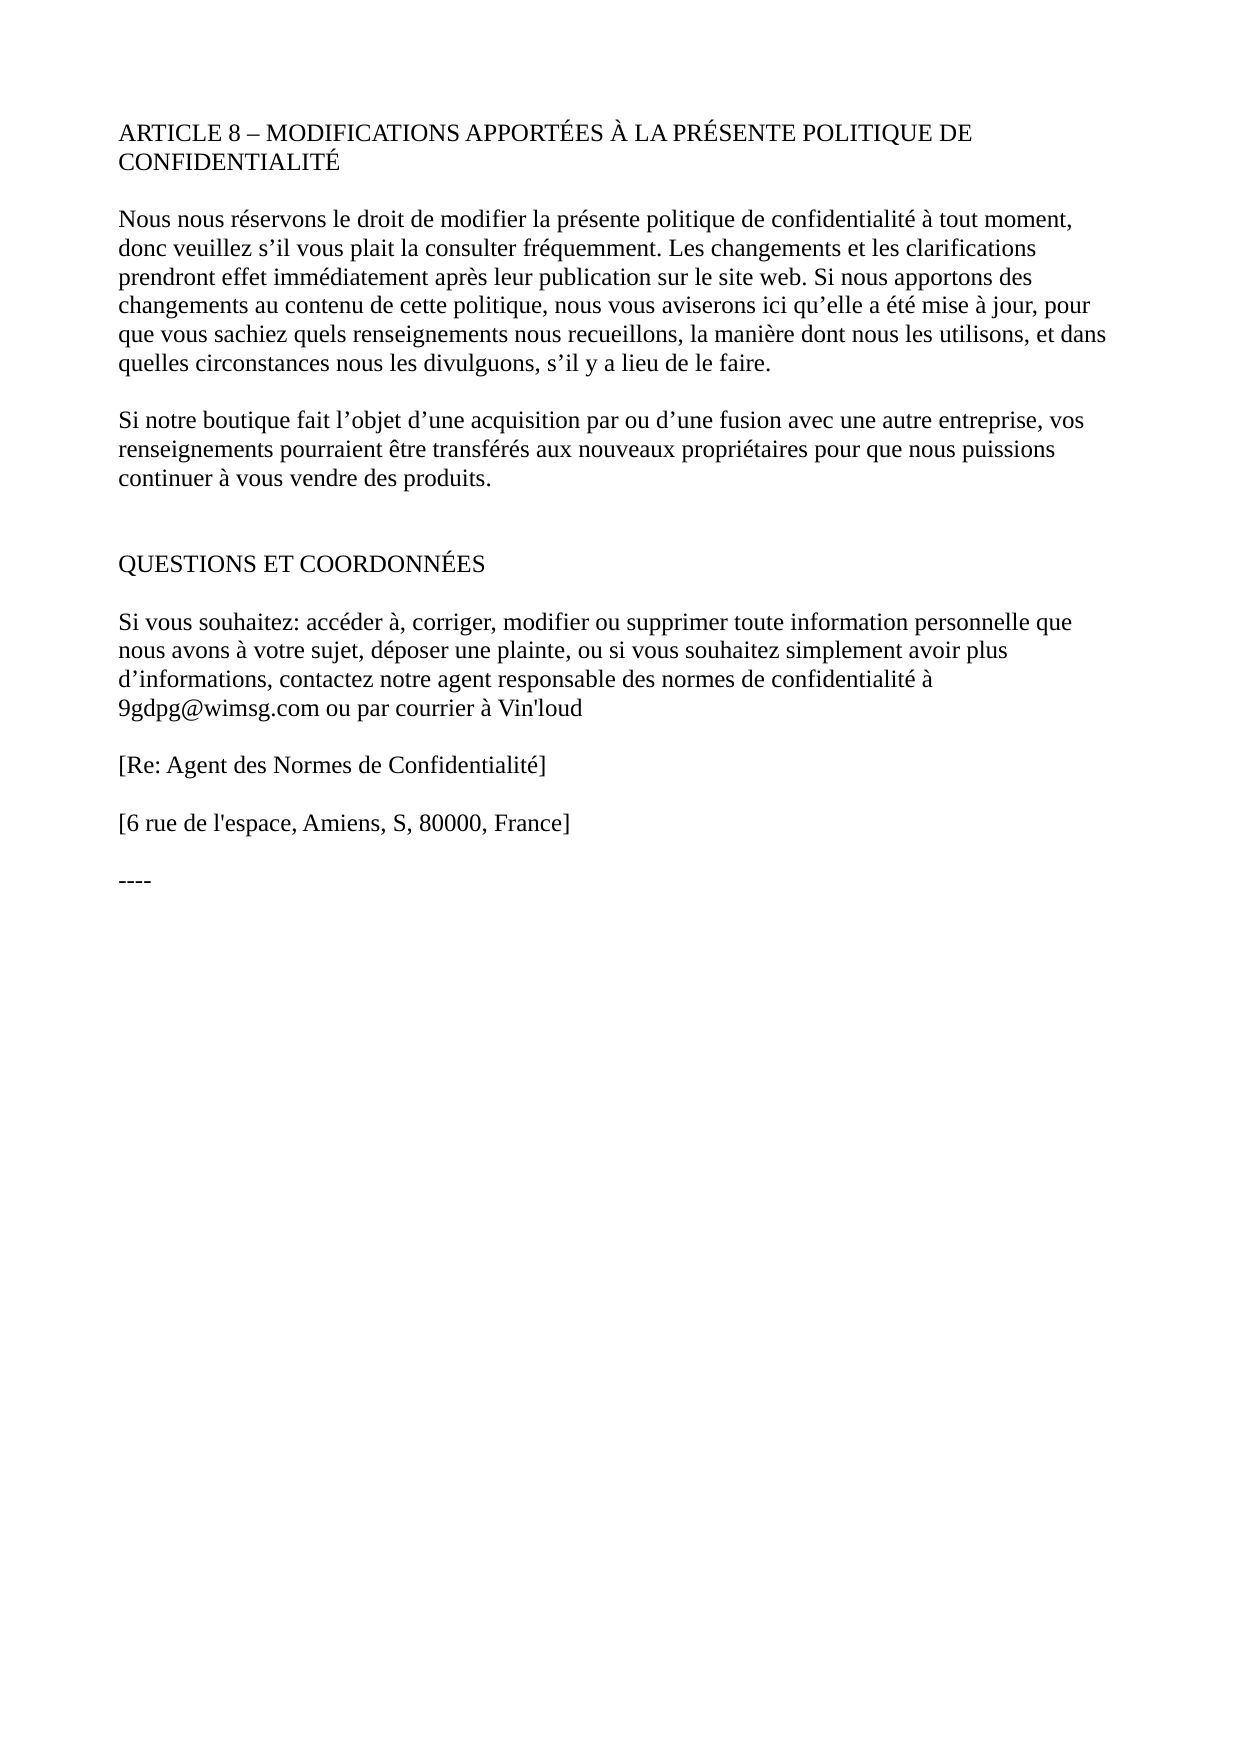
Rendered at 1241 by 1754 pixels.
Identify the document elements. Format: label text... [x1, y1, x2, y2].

text [6 rue de l'espace, Amiens, S, 80000, France] [118, 808, 1122, 837]
text ARTICLE 8 – MODIFICATIONS APPORTÉES À LA PRÉSENTE POLITIQUE DE CONFIDENTIALITÉ [118, 118, 1122, 176]
text Si notre boutique fait l’objet d’une acquisition par ou d’une fusion avec une autre entreprise, vos renseignements pourraient être transférés aux nouveaux propriétaires pour que nous puissions continuer à vous vendre des produits. [118, 406, 1122, 492]
text Si vous souhaitez: accéder à, corriger, modifier ou supprimer toute information personnelle que nous avons à votre sujet, déposer une plainte, ou si vous souhaitez simplement avoir plus d’informations, contactez notre agent responsable des normes de confidentialité à 9gdpg@wimsg.com ou par courrier à Vin'loud [118, 607, 1122, 722]
text Nous nous réservons le droit de modifier la présente politique de confidentialité à tout moment, donc veuillez s’il vous plait la consulter fréquemment. Les changements et les clarifications prendront effet immédiatement après leur publication sur le site web. Si nous apportons des changements au contenu de cette politique, nous vous aviserons ici qu’elle a été mise à jour, pour que vous sachiez quels renseignements nous recueillons, la manière dont nous les utilisons, et dans quelles circonstances nous les divulguons, s’il y a lieu de le faire. [118, 204, 1122, 377]
text QUESTIONS ET COORDONNÉES [118, 549, 1122, 578]
text [Re: Agent des Normes de Confidentialité] [118, 751, 1122, 779]
text ---- [118, 866, 1122, 894]
